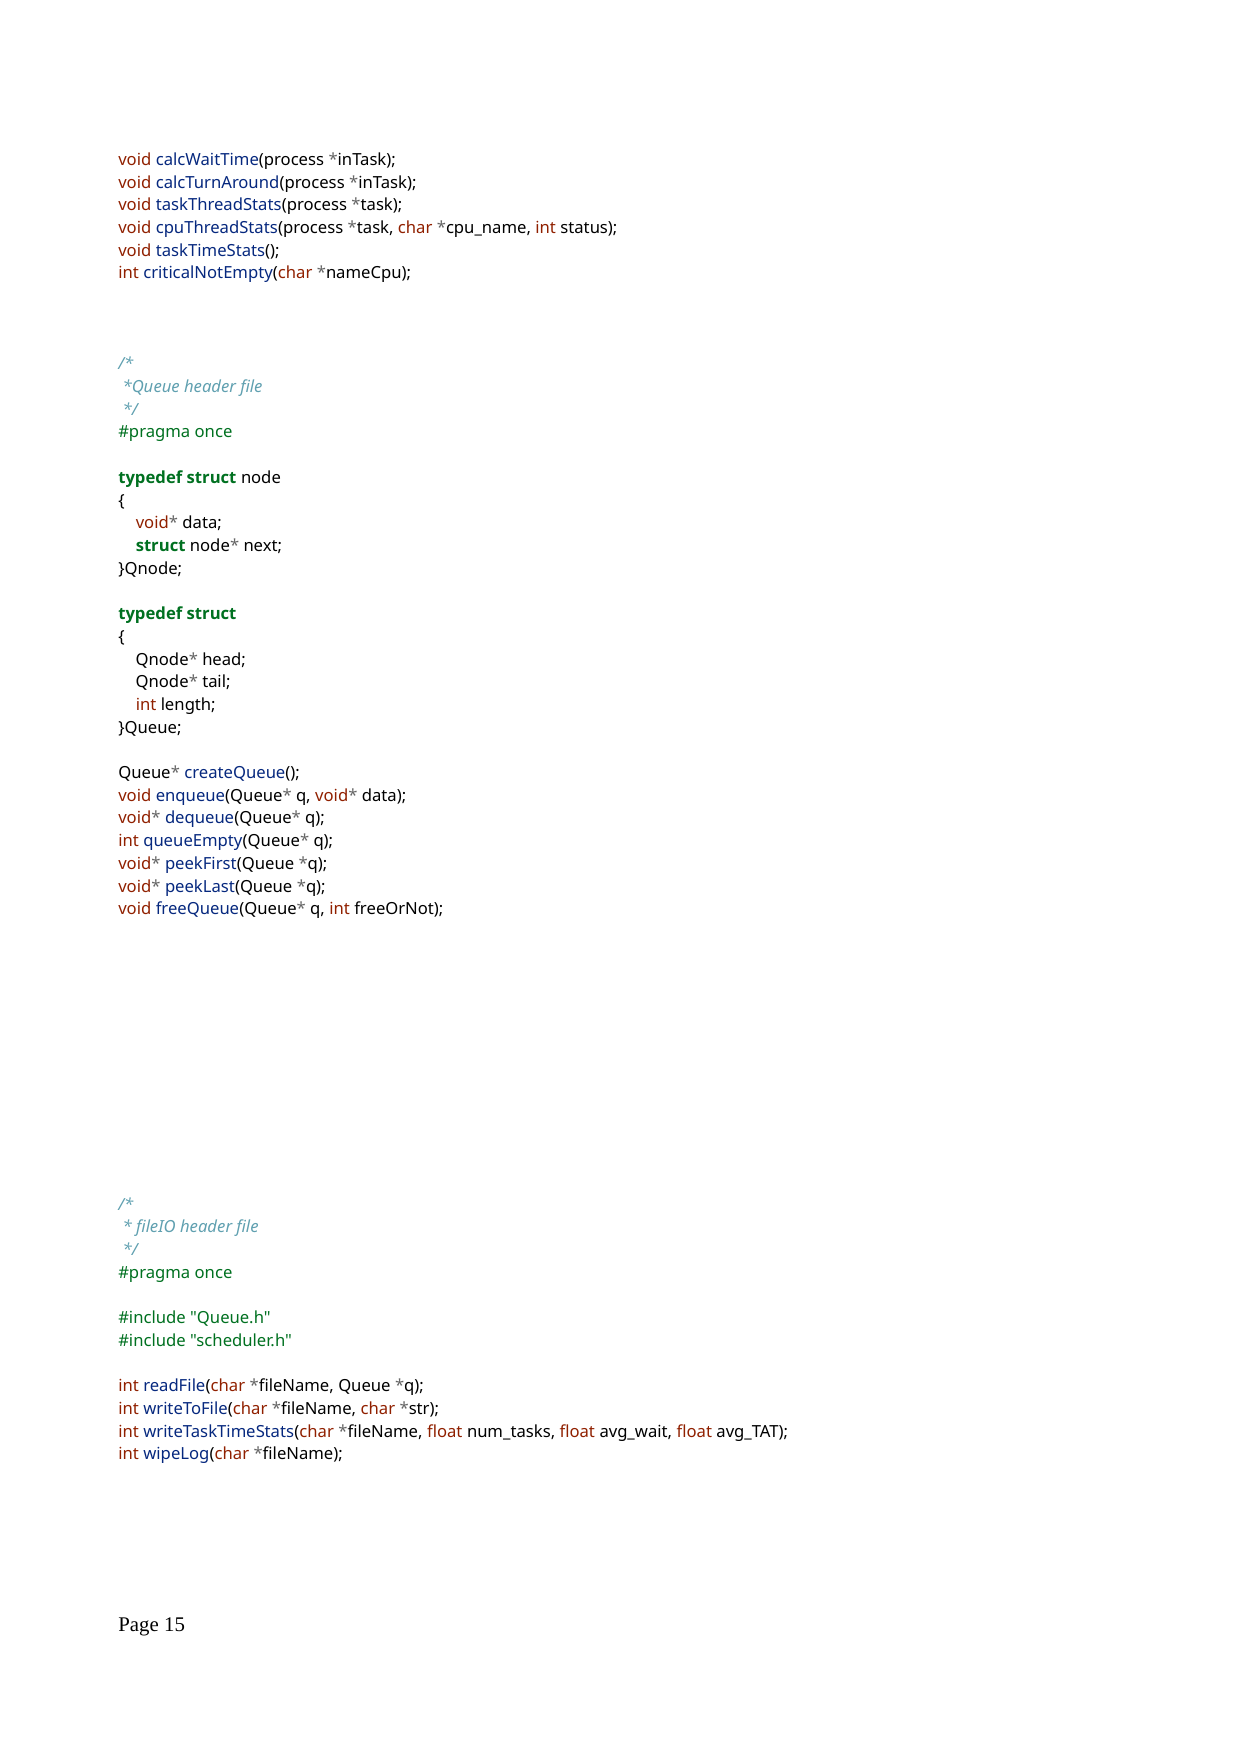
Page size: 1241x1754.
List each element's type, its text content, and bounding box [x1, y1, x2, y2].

text void taskTimeStats(); [118, 238, 1122, 261]
text void* peekLast(Queue *q); [118, 874, 1122, 897]
text int criticalNotEmpty(char *nameCpu); [118, 261, 1122, 284]
text *Queue header file [118, 375, 1122, 397]
text int writeTaskTimeStats(char *fileName, float num_tasks, float avg_wait, float avg_TAT); [118, 1419, 1122, 1442]
text int length; [118, 693, 1122, 715]
text */ [118, 1238, 1122, 1260]
text Qnode* head; [118, 647, 1122, 670]
text void taskThreadStats(process *task); [118, 193, 1122, 216]
text #include "Queue.h" [118, 1306, 1122, 1328]
text void calcTurnAround(process *inTask); [118, 170, 1122, 193]
text void enqueue(Queue* q, void* data); [118, 783, 1122, 806]
text void* peekFirst(Queue *q); [118, 852, 1122, 874]
text typedef struct [118, 602, 1122, 624]
text void calcWaitTime(process *inTask); [118, 148, 1122, 170]
text Qnode* tail; [118, 670, 1122, 693]
text { [118, 624, 1122, 647]
text #include "scheduler.h" [118, 1328, 1122, 1351]
text typedef struct node [118, 466, 1122, 488]
text }Qnode; [118, 556, 1122, 579]
text int wipeLog(char *fileName); [118, 1442, 1122, 1465]
text { [118, 488, 1122, 511]
text void cpuThreadStats(process *task, char *cpu_name, int status); [118, 216, 1122, 238]
text struct node* next; [118, 534, 1122, 556]
text int queueEmpty(Queue* q); [118, 829, 1122, 852]
text void* data; [118, 511, 1122, 534]
text #pragma once [118, 1260, 1122, 1283]
text void freeQueue(Queue* q, int freeOrNot); [118, 897, 1122, 920]
text /* [118, 352, 1122, 375]
text int writeToFile(char *fileName, char *str); [118, 1397, 1122, 1419]
text int readFile(char *fileName, Queue *q); [118, 1374, 1122, 1397]
text void* dequeue(Queue* q); [118, 806, 1122, 829]
text */ [118, 397, 1122, 420]
text }Queue; [118, 715, 1122, 738]
text /* [118, 1192, 1122, 1215]
text #pragma once [118, 420, 1122, 443]
text * fileIO header file [118, 1215, 1122, 1238]
text Queue* createQueue(); [118, 761, 1122, 783]
